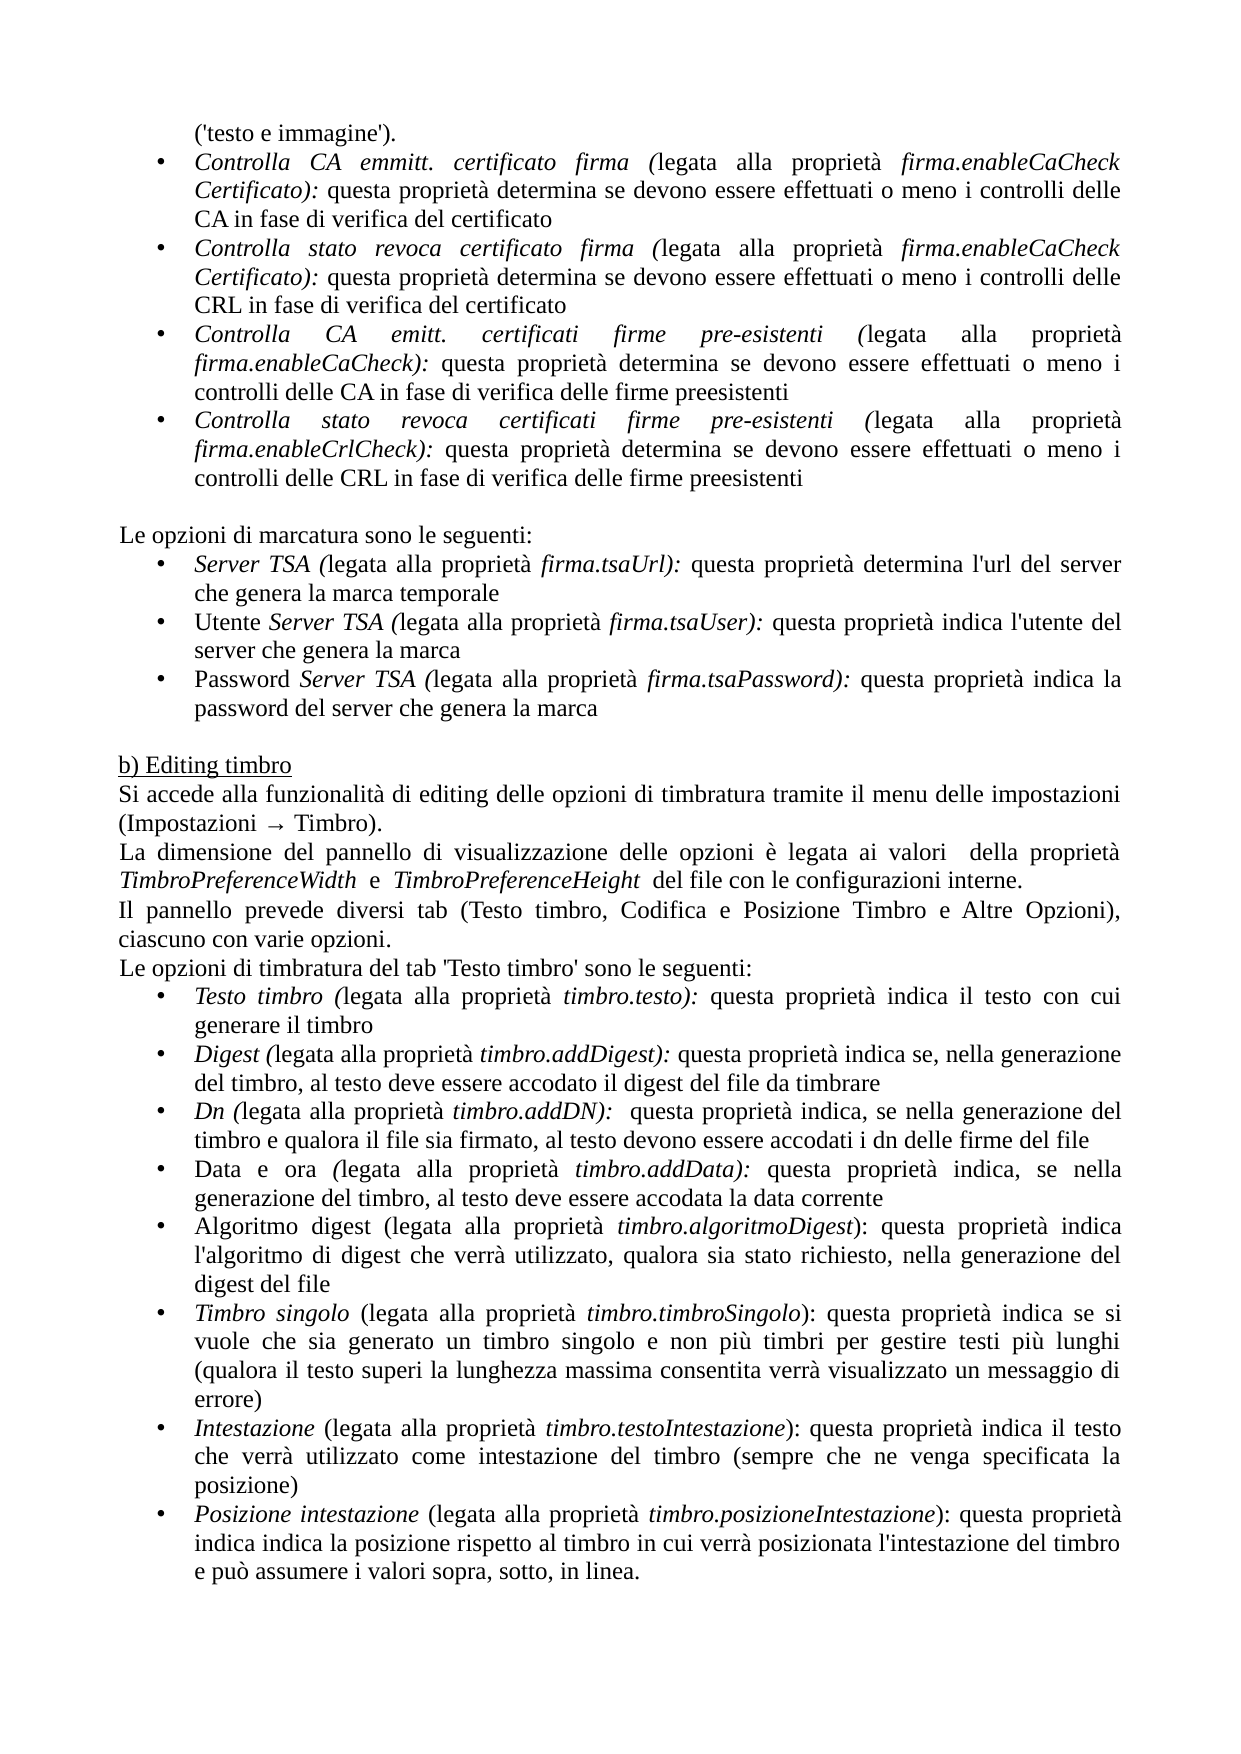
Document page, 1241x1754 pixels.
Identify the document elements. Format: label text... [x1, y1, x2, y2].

text Le opzioni di marcatura sono le seguenti: [119, 521, 1122, 549]
list Controlla CA emmitt. certificato firma (legata alla proprietà firma.enableCaCheck Certificato): questa proprietà determina se devono essere effettuati o meno i controlli delle CA in fase di verifica del certificato [157, 147, 1122, 233]
list Posizione intestazione (legata alla proprietà timbro.posizioneIntestazione): questa proprietà indica indica la posizione rispetto al timbro in cui verrà posizionata l'intestazione del timbro e può assumere i valori sopra, sotto, in linea. [157, 1499, 1122, 1585]
list Server TSA (legata alla proprietà firma.tsaUrl): questa proprietà determina l'url del server che genera la marca temporale [157, 549, 1122, 607]
text Il pannello prevede diversi tab (Testo timbro, Codifica e Posizione Timbro e Altre Opzioni), ciascuno con varie opzioni. [118, 895, 1122, 953]
list Dn (legata alla proprietà timbro.addDN): questa proprietà indica, se nella generazione del timbro e qualora il file sia firmato, al testo devono essere accodati i dn delle firme del file [157, 1096, 1122, 1154]
list Intestazione (legata alla proprietà timbro.testoIntestazione): questa proprietà indica il testo che verrà utilizzato come intestazione del timbro (sempre che ne venga specificata la posizione) [157, 1413, 1122, 1499]
list Timbro singolo (legata alla proprietà timbro.timbroSingolo): questa proprietà indica se si vuole che sia generato un timbro singolo e non più timbri per gestire testi più lunghi (qualora il testo superi la lunghezza massima consentita verrà visualizzato un messaggio di errore) [157, 1298, 1122, 1413]
list Testo timbro (legata alla proprietà timbro.testo): questa proprietà indica il testo con cui generare il timbro [157, 981, 1122, 1039]
list Utente Server TSA (legata alla proprietà firma.tsaUser): questa proprietà indica l'utente del server che genera la marca [157, 607, 1122, 664]
list Algoritmo digest (legata alla proprietà timbro.algoritmoDigest): questa proprietà indica l'algoritmo di digest che verrà utilizzato, qualora sia stato richiesto, nella generazione del digest del file [157, 1211, 1122, 1298]
list Controlla CA emitt. certificati firme pre-esistenti (legata alla proprietà firma.enableCaCheck): questa proprietà determina se devono essere effettuati o meno i controlli delle CA in fase di verifica delle firme preesistenti [157, 319, 1122, 406]
text b) Editing timbro [118, 751, 1122, 779]
list Digest (legata alla proprietà timbro.addDigest): questa proprietà indica se, nella generazione del timbro, al testo deve essere accodato il digest del file da timbrare [157, 1039, 1122, 1096]
text Si accede alla funzionalità di editing delle opzioni di timbratura tramite il menu delle impostazioni (Impostazioni → Timbro). [118, 779, 1122, 837]
list ('testo e immagine'). [157, 118, 1122, 147]
text La dimensione del pannello di visualizzazione delle opzioni è legata ai valori della proprietà TimbroPreferenceWidth e TimbroPreferenceHeight del file con le configurazioni interne. [119, 837, 1122, 895]
text Le opzioni di timbratura del tab 'Testo timbro' sono le seguenti: [119, 953, 1122, 981]
list Controlla stato revoca certificati firme pre-esistenti (legata alla proprietà firma.enableCrlCheck): questa proprietà determina se devono essere effettuati o meno i controlli delle CRL in fase di verifica delle firme preesistenti [157, 406, 1122, 492]
list Controlla stato revoca certificato firma (legata alla proprietà firma.enableCaCheck Certificato): questa proprietà determina se devono essere effettuati o meno i controlli delle CRL in fase di verifica del certificato [157, 233, 1122, 319]
list Password Server TSA (legata alla proprietà firma.tsaPassword): questa proprietà indica la password del server che genera la marca [157, 664, 1122, 722]
list Data e ora (legata alla proprietà timbro.addData): questa proprietà indica, se nella generazione del timbro, al testo deve essere accodata la data corrente [157, 1154, 1122, 1211]
